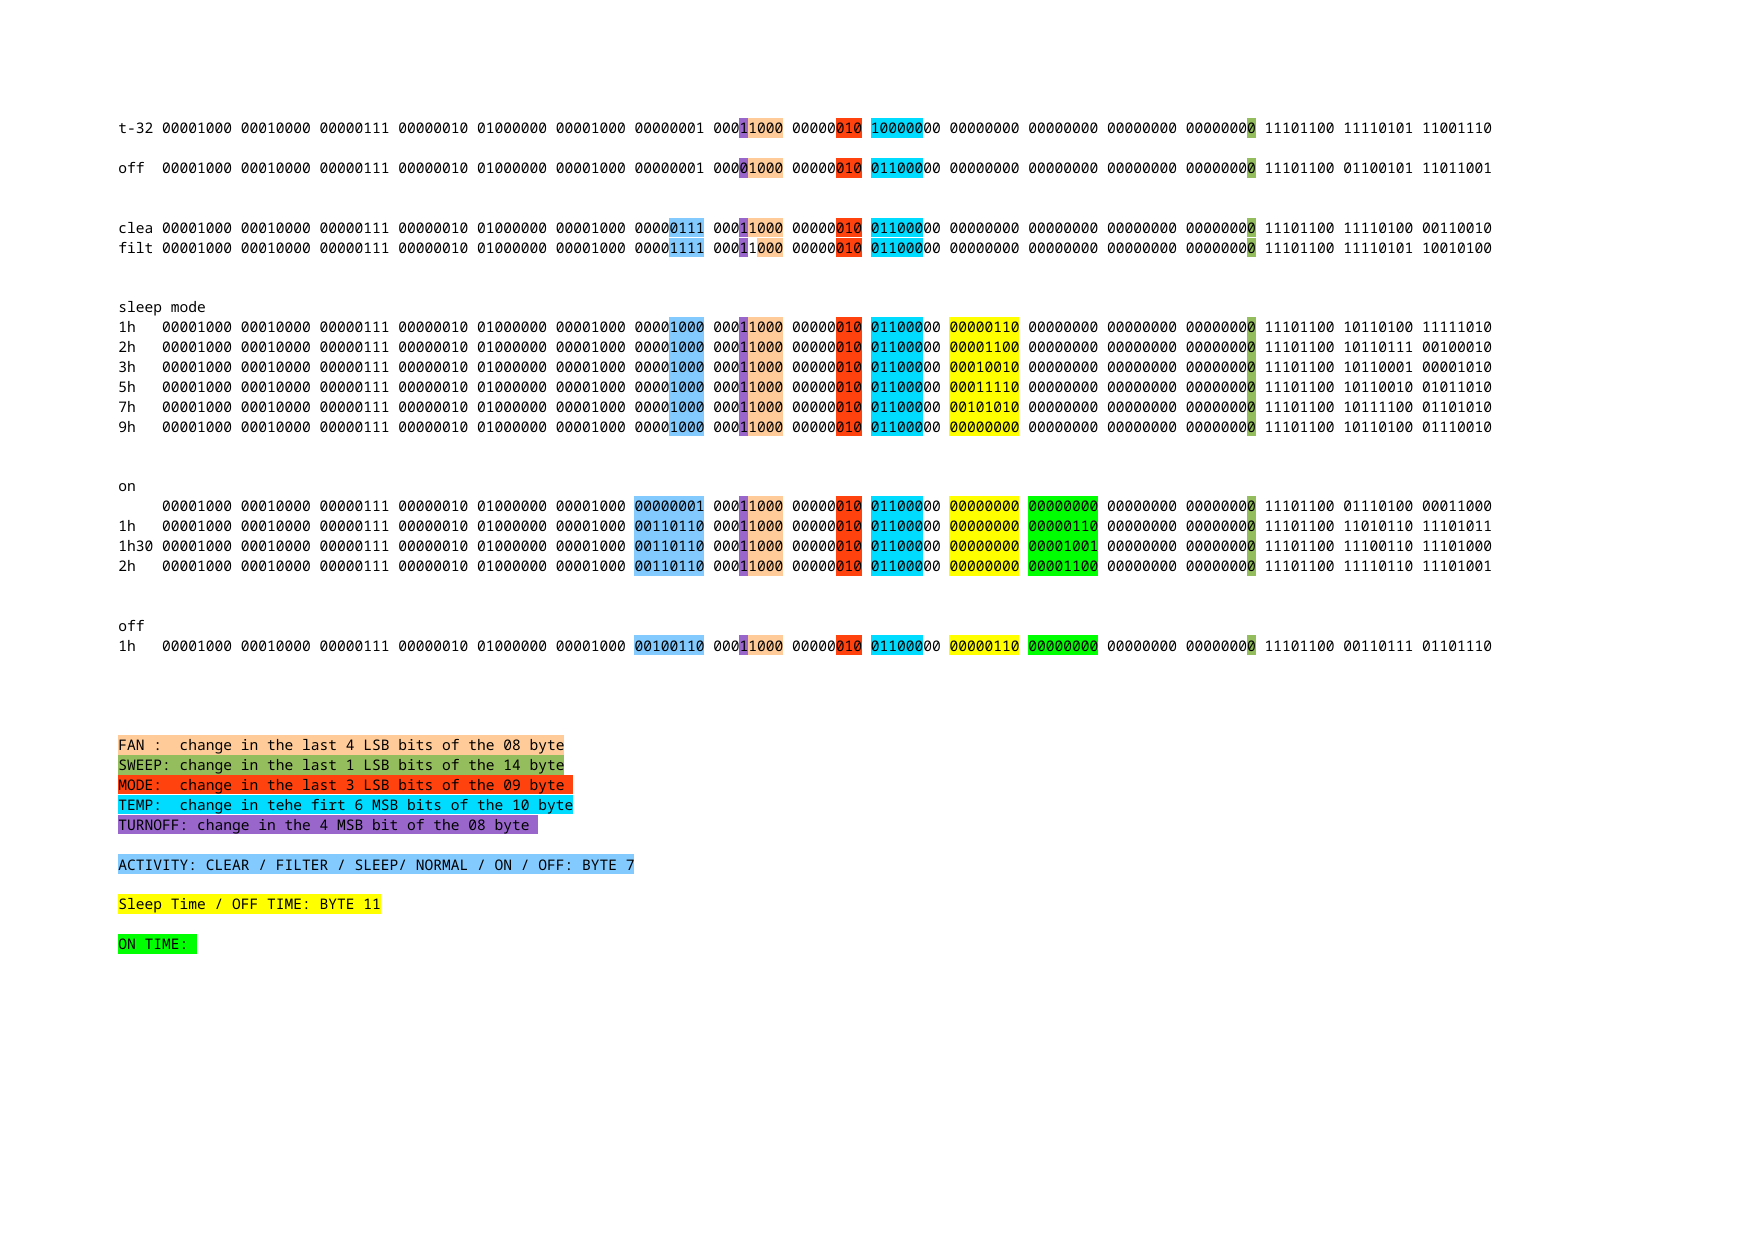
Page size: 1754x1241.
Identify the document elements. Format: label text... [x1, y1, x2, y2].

text 2h 00001000 00010000 00000111 00000010 01000000 00001000 00001000 00011000 00000010 01100000 00001100 00000000 00000000 00000000 11101100 10110111 00100010 [118, 337, 1636, 357]
text 3h 00001000 00010000 00000111 00000010 01000000 00001000 00001000 00011000 00000010 01100000 00010010 00000000 00000000 00000000 11101100 10110001 00001010 [118, 357, 1636, 377]
text 1h 00001000 00010000 00000111 00000010 01000000 00001000 00100110 00011000 00000010 01100000 00000110 00000000 00000000 00000000 11101100 00110111 01101110 [118, 635, 1636, 655]
text TEMP: change in tehe firt 6 MSB bits of the 10 byte [118, 794, 1636, 814]
text off 00001000 00010000 00000111 00000010 01000000 00001000 00000001 00001000 00000010 01100000 00000000 00000000 00000000 00000000 11101100 01100101 11011001 [118, 158, 1636, 178]
text filt 00001000 00010000 00000111 00000010 01000000 00001000 00001111 00011000 00000010 01100000 00000000 00000000 00000000 00000000 11101100 11110101 10010100 [118, 237, 1636, 257]
text 1h 00001000 00010000 00000111 00000010 01000000 00001000 00001000 00011000 00000010 01100000 00000110 00000000 00000000 00000000 11101100 10110100 11111010 [118, 317, 1636, 337]
text 1h30 00001000 00010000 00000111 00000010 01000000 00001000 00110110 00011000 00000010 01100000 00000000 00001001 00000000 00000000 11101100 11100110 11101000 [118, 536, 1636, 556]
text TURNOFF: change in the 4 MSB bit of the 08 byte [118, 814, 1636, 834]
text off [118, 616, 1636, 635]
text 5h 00001000 00010000 00000111 00000010 01000000 00001000 00001000 00011000 00000010 01100000 00011110 00000000 00000000 00000000 11101100 10110010 01011010 [118, 377, 1636, 397]
text 2h 00001000 00010000 00000111 00000010 01000000 00001000 00110110 00011000 00000010 01100000 00000000 00001100 00000000 00000000 11101100 11110110 11101001 [118, 556, 1636, 576]
text t-32 00001000 00010000 00000111 00000010 01000000 00001000 00000001 00011000 00000010 10000000 00000000 00000000 00000000 00000000 11101100 11110101 11001110 [118, 118, 1636, 138]
text sleep mode [118, 297, 1636, 317]
text ON TIME: [118, 934, 1636, 954]
text FAN : change in the last 4 LSB bits of the 08 byte [118, 735, 1636, 755]
text 1h 00001000 00010000 00000111 00000010 01000000 00001000 00110110 00011000 00000010 01100000 00000000 00000110 00000000 00000000 11101100 11010110 11101011 [118, 516, 1636, 536]
text MODE: change in the last 3 LSB bits of the 09 byte [118, 775, 1636, 794]
text on [118, 476, 1636, 496]
text clea 00001000 00010000 00000111 00000010 01000000 00001000 00000111 00011000 00000010 01100000 00000000 00000000 00000000 00000000 11101100 11110100 00110010 [118, 218, 1636, 237]
text 9h 00001000 00010000 00000111 00000010 01000000 00001000 00001000 00011000 00000010 01100000 00000000 00000000 00000000 00000000 11101100 10110100 01110010 [118, 417, 1636, 436]
text SWEEP: change in the last 1 LSB bits of the 14 byte [118, 755, 1636, 775]
text ACTIVITY: CLEAR / FILTER / SLEEP/ NORMAL / ON / OFF: BYTE 7 [118, 854, 1636, 874]
text 00001000 00010000 00000111 00000010 01000000 00001000 00000001 00011000 00000010 01100000 00000000 00000000 00000000 00000000 11101100 01110100 00011000 [118, 496, 1636, 516]
text Sleep Time / OFF TIME: BYTE 11 [118, 894, 1636, 914]
text 7h 00001000 00010000 00000111 00000010 01000000 00001000 00001000 00011000 00000010 01100000 00101010 00000000 00000000 00000000 11101100 10111100 01101010 [118, 397, 1636, 417]
